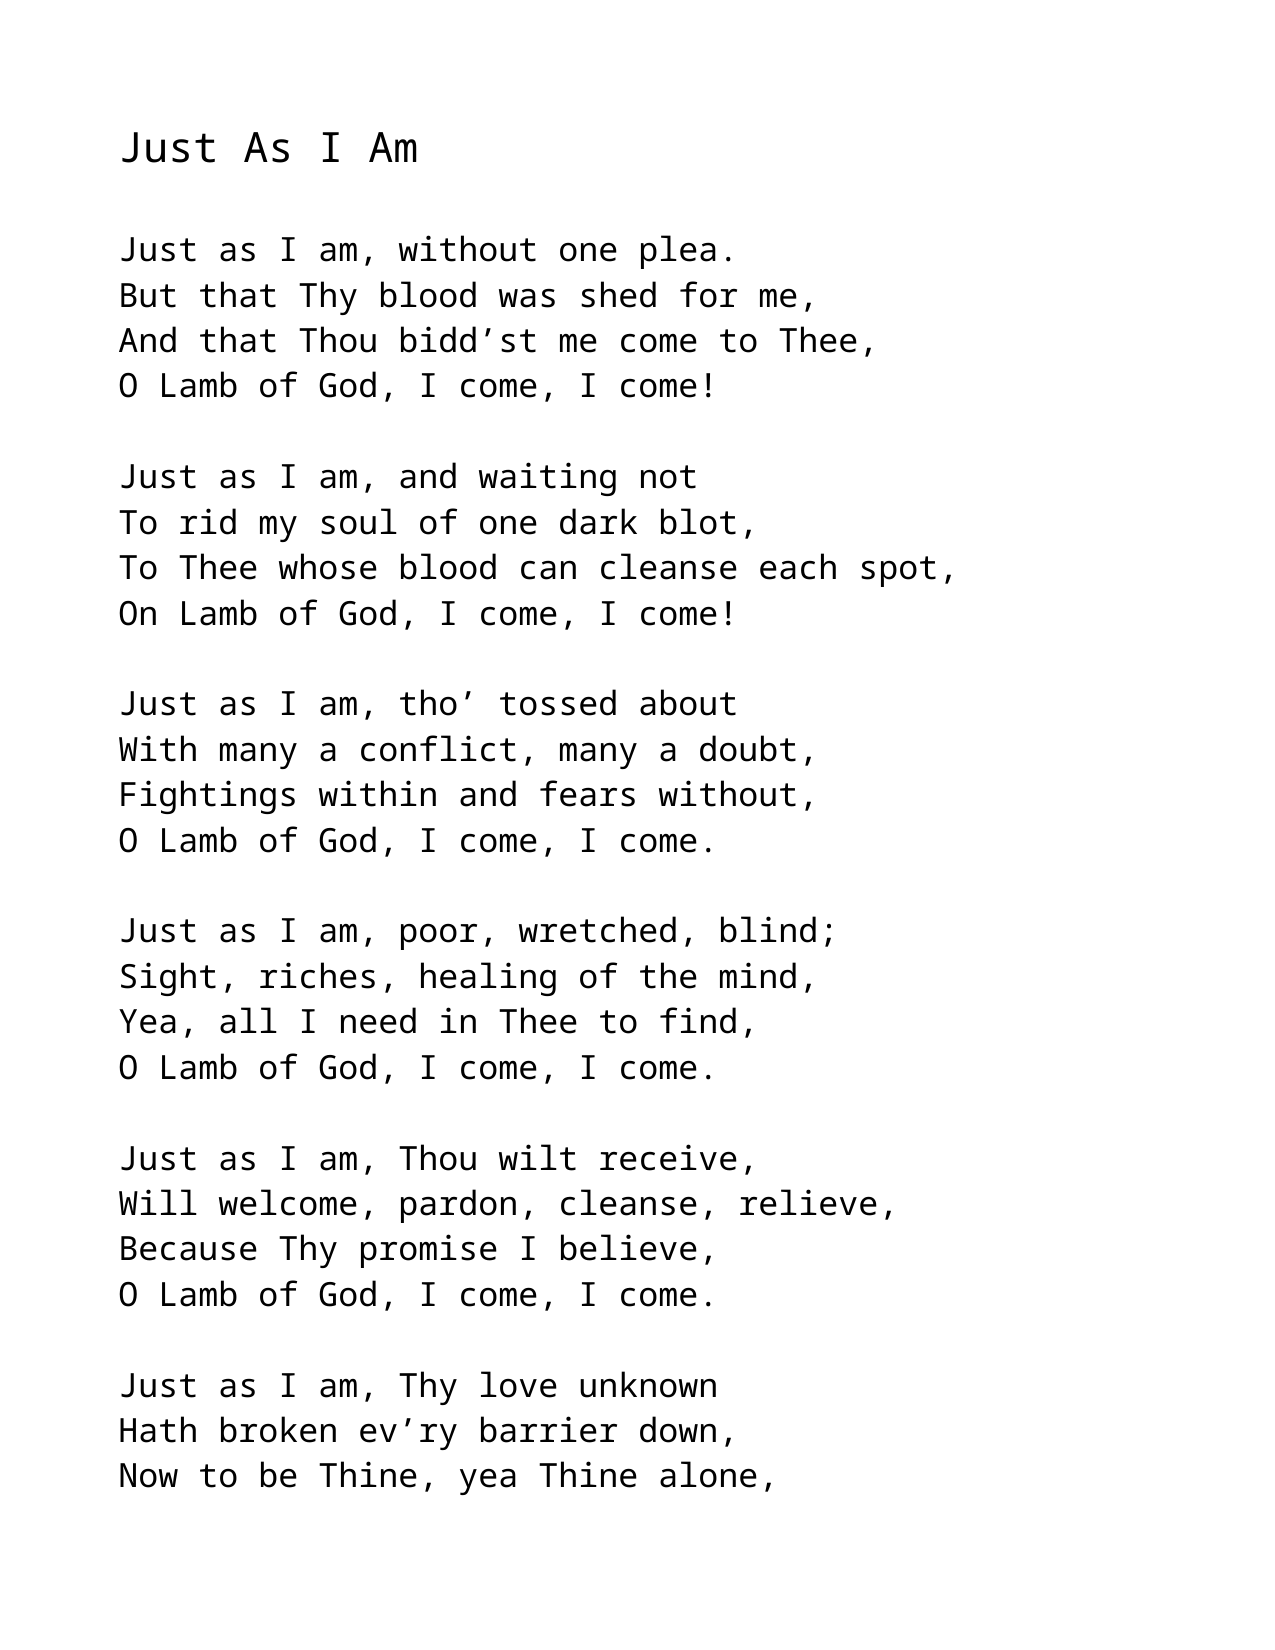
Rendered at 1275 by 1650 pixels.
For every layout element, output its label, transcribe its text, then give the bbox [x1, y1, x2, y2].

text Just as I am, poor, wretched, blind; [118, 907, 1157, 953]
text Just as I am, and waiting not [118, 453, 1157, 498]
text O Lamb of God, I come, I come. [118, 816, 1157, 862]
text Because Thy promise I believe, [118, 1225, 1157, 1271]
text O Lamb of God, I come, I come. [118, 1043, 1157, 1089]
text Just as I am, tho’ tossed about [118, 680, 1157, 726]
text But that Thy blood was shed for me, [118, 271, 1157, 317]
text And that Thou bidd’st me come to Thee, [118, 317, 1157, 362]
text Fightings within and fears without, [118, 771, 1157, 816]
text O Lamb of God, I come, I come! [118, 362, 1157, 408]
text Hath broken ev’ry barrier down, [118, 1407, 1157, 1452]
text To rid my soul of one dark blot, [118, 498, 1157, 544]
text Will welcome, pardon, cleanse, relieve, [118, 1180, 1157, 1225]
text Just As I Am [118, 118, 1157, 175]
text To Thee whose blood can cleanse each spot, [118, 544, 1157, 589]
text Yea, all I need in Thee to find, [118, 998, 1157, 1043]
text Just as I am, Thou wilt receive, [118, 1134, 1157, 1180]
text With many a conflict, many a doubt, [118, 726, 1157, 771]
text Sight, riches, healing of the mind, [118, 953, 1157, 998]
text O Lamb of God, I come, I come. [118, 1271, 1157, 1316]
text Just as I am, without one plea. [118, 226, 1157, 271]
text Now to be Thine, yea Thine alone, [118, 1452, 1157, 1498]
text Just as I am, Thy love unknown [118, 1361, 1157, 1407]
text On Lamb of God, I come, I come! [118, 589, 1157, 635]
